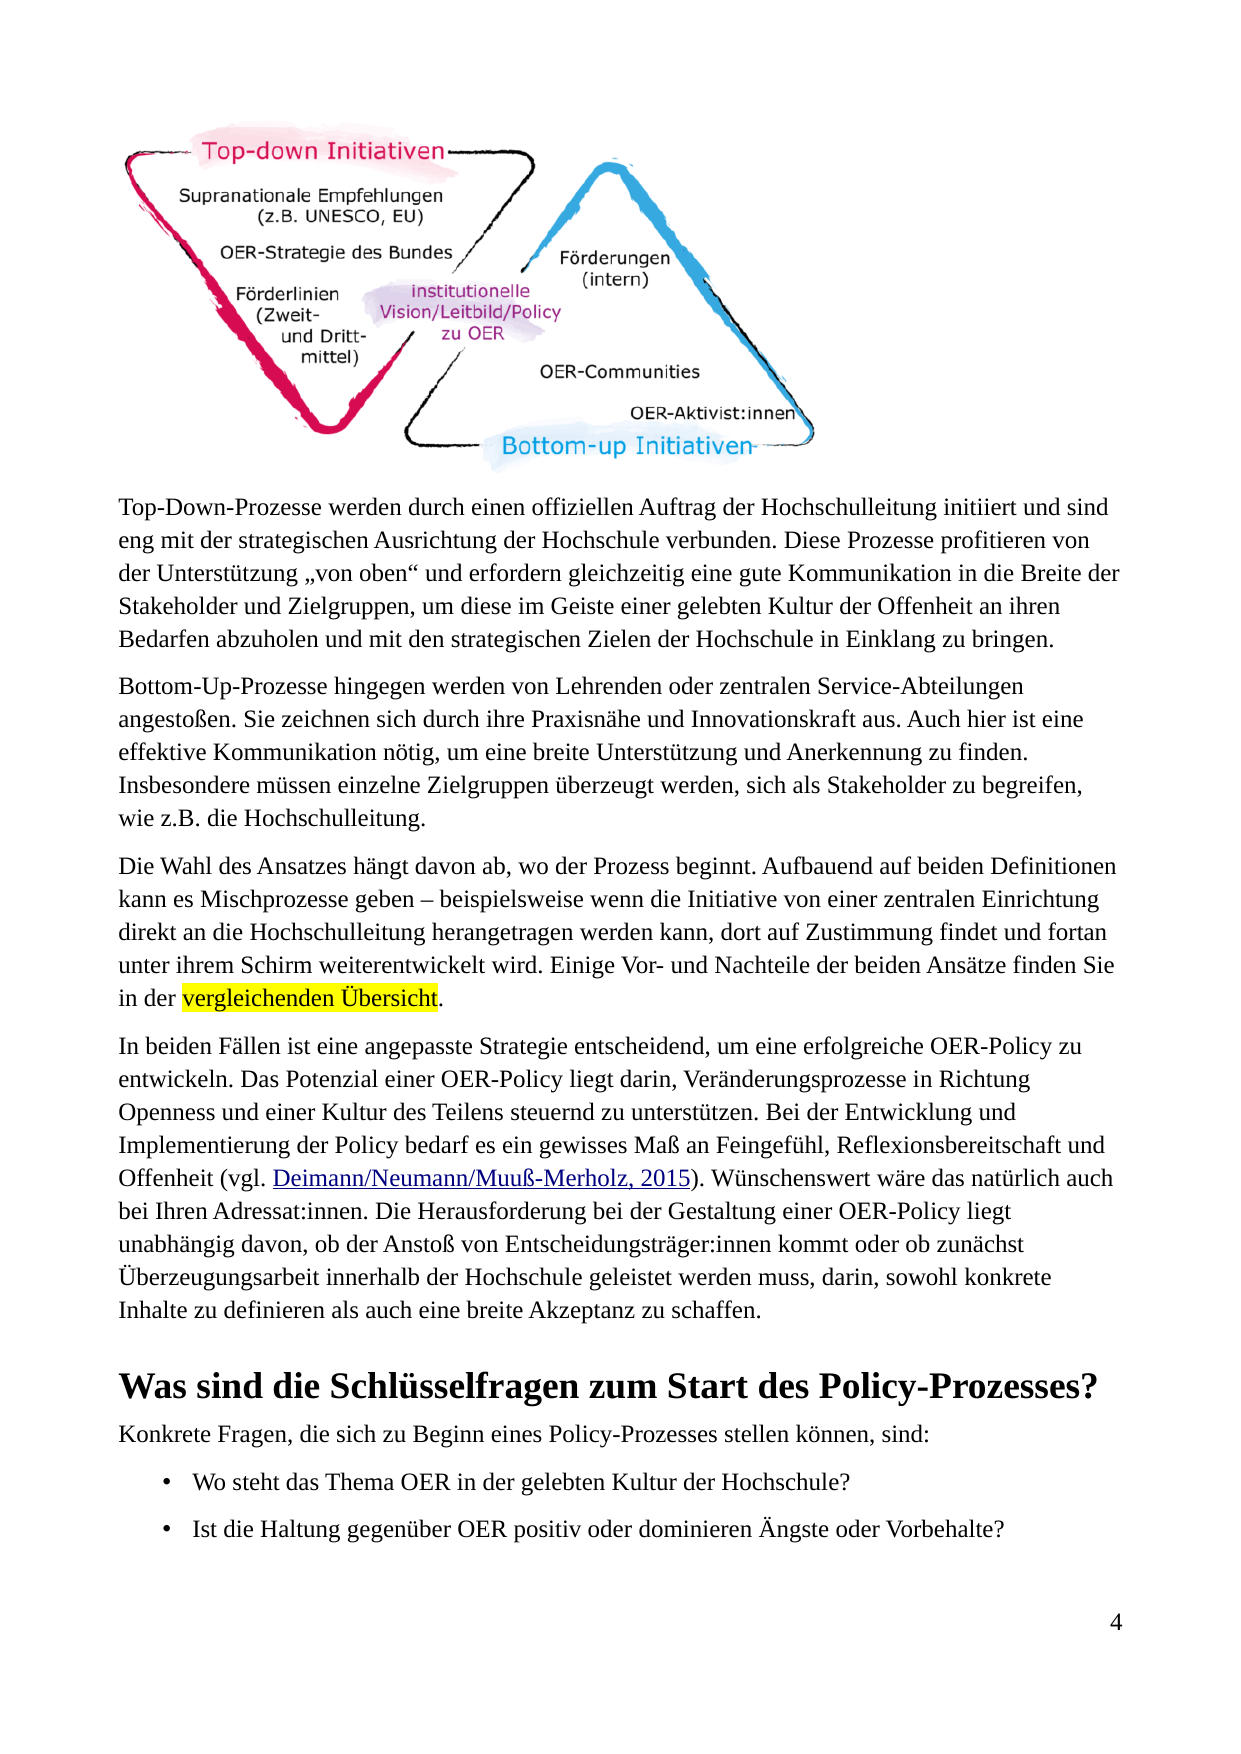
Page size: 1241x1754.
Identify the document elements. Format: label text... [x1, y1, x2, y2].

subtitle Was sind die Schlüsselfragen zum Start des Policy-Prozesses? [118, 1363, 1122, 1406]
text In beiden Fällen ist eine angepasste Strategie entscheidend, um eine erfolgreiche OER-Policy zu entwickeln. Das Potenzial einer OER-Policy liegt darin, Veränderungsprozesse in Richtung Openness und einer Kultur des Teilens steuernd zu unterstützen. Bei der Entwicklung und Implementierung der Policy bedarf es ein gewisses Maß an Feingefühl, Reflexionsbereitschaft und Offenheit (vgl. Deimann/Neumann/Muuß-Merholz, 2015). Wünschenswert wäre das natürlich auch bei Ihren Adressat:innen. Die Herausforderung bei der Gestaltung einer OER-Policy liegt unabhängig davon, ob der Anstoß von Entscheidungsträger:innen kommt oder ob zunächst Überzeugungsarbeit innerhalb der Hochschule geleistet werden muss, darin, sowohl konkrete Inhalte zu definieren als auch eine breite Akzeptanz zu schaffen. [118, 1031, 1122, 1324]
text Konkrete Fragen, die sich zu Beginn eines Policy-Prozesses stellen können, sind: [118, 1419, 1122, 1448]
picture [118, 118, 831, 473]
list Ist die Haltung gegenüber OER positiv oder dominieren Ängste oder Vorbehalte? [162, 1514, 1122, 1543]
text Bottom-Up-Prozesse hingegen werden von Lehrenden oder zentralen Service-Abteilungen angestoßen. Sie zeichnen sich durch ihre Praxisnähe und Innovationskraft aus. Auch hier ist eine effektive Kommunikation nötig, um eine breite Unterstützung und Anerkennung zu finden. Insbesondere müssen einzelne Zielgruppen überzeugt werden, sich als Stakeholder zu begreifen, wie z.B. die Hochschulleitung. [118, 671, 1122, 832]
text Top-Down-Prozesse werden durch einen offiziellen Auftrag der Hochschulleitung initiiert und sind eng mit der strategischen Ausrichtung der Hochschule verbunden. Diese Prozesse profitieren von der Unterstützung „von oben“ und erfordern gleichzeitig eine gute Kommunikation in die Breite der Stakeholder und Zielgruppen, um diese im Geiste einer gelebten Kultur der Offenheit an ihren Bedarfen abzuholen und mit den strategischen Zielen der Hochschule in Einklang zu bringen. [118, 492, 1122, 652]
list Wo steht das Thema OER in der gelebten Kultur der Hochschule? [162, 1467, 1122, 1495]
text Die Wahl des Ansatzes hängt davon ab, wo der Prozess beginnt. Aufbauend auf beiden Definitionen kann es Mischprozesse geben – beispielsweise wenn die Initiative von einer zentralen Einrichtung direkt an die Hochschulleitung herangetragen werden kann, dort auf Zustimmung findet und fortan unter ihrem Schirm weiterentwickelt wird. Einige Vor- und Nachteile der beiden Ansätze finden Sie in der vergleichenden Übersicht. [118, 851, 1122, 1012]
